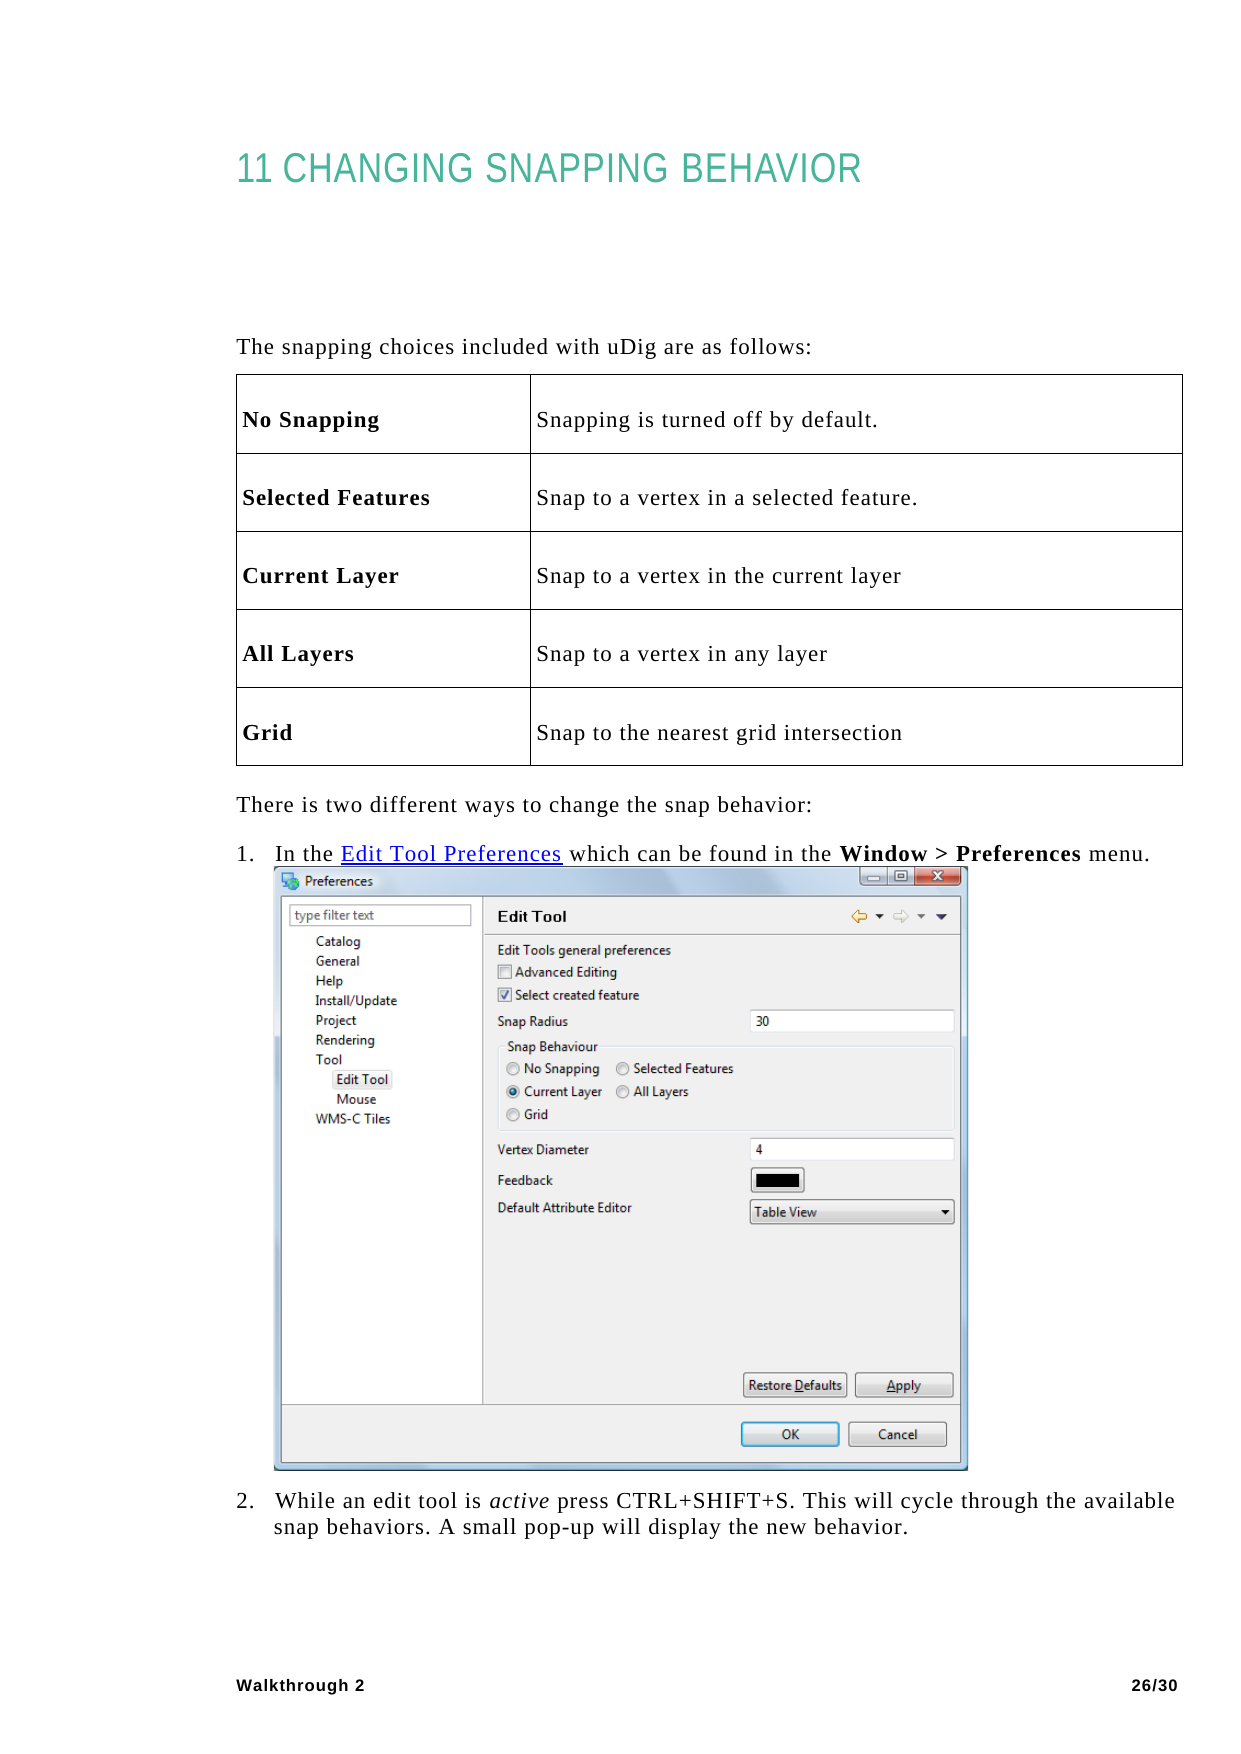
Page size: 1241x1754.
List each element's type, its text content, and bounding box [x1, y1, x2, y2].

table_cell Current Layer [237, 532, 530, 609]
subtitle Changing Snapping Behavior [236, 143, 1181, 191]
table_cell Grid [237, 688, 530, 765]
table_header No Snapping [237, 375, 530, 452]
table_cell Snap to a vertex in a selected feature. [531, 454, 1182, 531]
table_cell Snap to a vertex in the current layer [531, 532, 1182, 609]
list While an edit tool is active press CTRL+SHIFT+S. This will cycle through the available snap behaviors. A small pop-up will display the new behavior. [236, 1487, 1181, 1540]
table_cell Snap to a vertex in any layer [531, 610, 1182, 687]
table_cell Selected Features [237, 454, 530, 531]
picture [273, 866, 969, 1471]
table_header Snapping is turned off by default. [531, 375, 1182, 452]
text The snapping choices included with uDig are as follows: [236, 322, 1181, 360]
table_cell Snap to the nearest grid intersection [531, 688, 1182, 765]
text There is two different ways to change the snap behavior: [236, 780, 1181, 818]
list In the Edit Tool Preferences which can be found in the Window > Preferences menu. [236, 841, 1181, 1470]
table_cell All Layers [237, 610, 530, 687]
